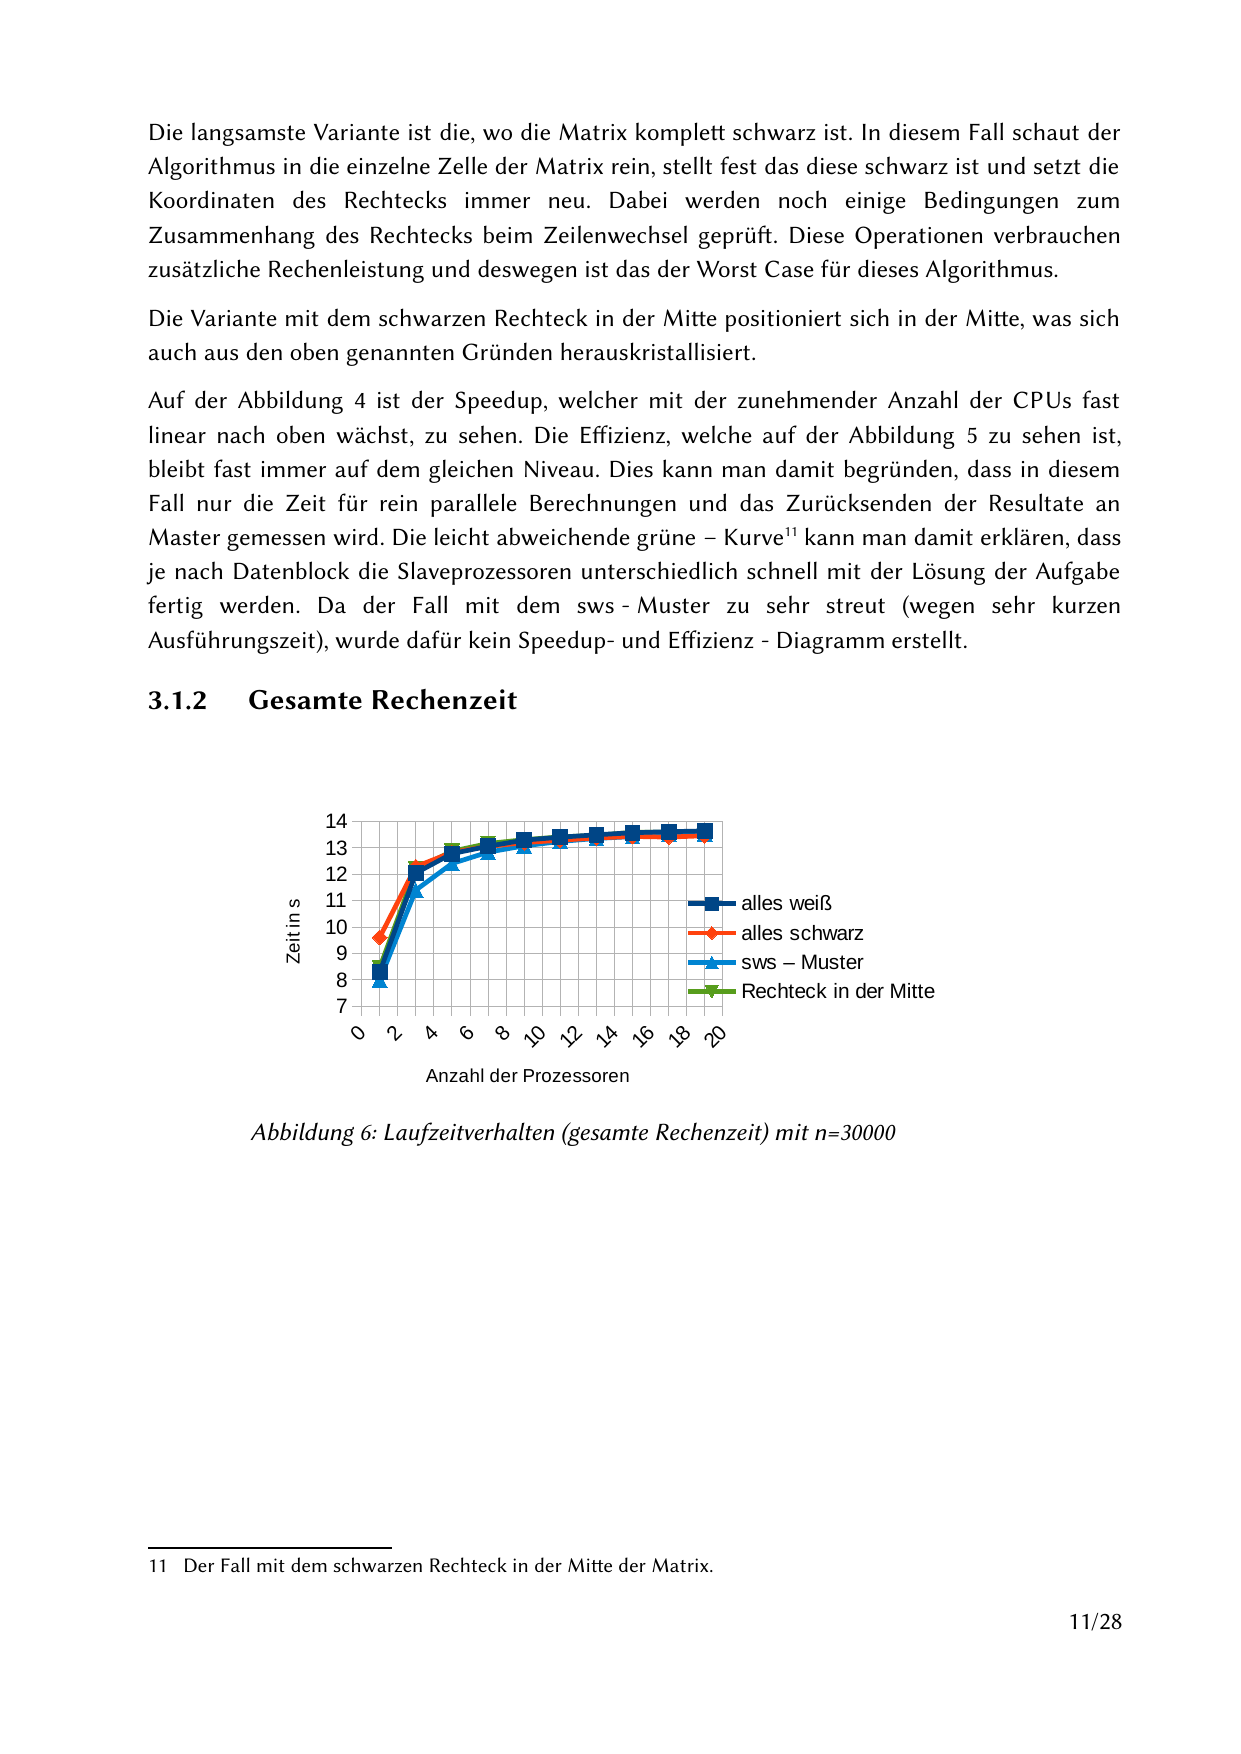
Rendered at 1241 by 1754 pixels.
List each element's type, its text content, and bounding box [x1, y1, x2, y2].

text Die langsamste Variante ist die, wo die Matrix komplett schwarz ist. In diesem Fall schaut der Algorithmus in die einzelne Zelle der Matrix rein, stellt fest das diese schwarz ist und setzt die Koordinaten des Rechtecks immer neu. Dabei werden noch einige Bedingungen zum Zusammenhang des Rechtecks beim Zeilenwechsel geprüft. Diese Operationen verbrauchen zusätzliche Rechenleistung und deswegen ist das der Worst Case für dieses Algorithmus. [148, 118, 1122, 283]
subtitle Gesamte Rechenzeit [148, 683, 1122, 717]
text Auf der Abbildung 4 ist der Speedup, welcher mit der zunehmender Anzahl der CPUs fast linear nach oben wächst, zu sehen. Die Effizienz, welche auf der Abbildung 5 zu sehen ist, bleibt fast immer auf dem gleichen Niveau. Dies kann man damit begründen, dass in diesem Fall nur die Zeit für rein parallele Berechnungen und das Zurücksenden der Resultate an Master gemessen wird. Die leicht abweichende grüne – Kurve kann man damit erklären, dass je nach Datenblock die Slaveprozessoren unterschiedlich schnell mit der Lösung der Aufgabe fertig werden. Da der Fall mit dem sws - Muster zu sehr streut (wegen sehr kurzen Ausführungszeit), wurde dafür kein Speedup- und Effizienz - Diagramm erstellt. [148, 386, 1122, 654]
text Abbildung 6: Laufzeitverhalten (gesamte Rechenzeit) mit n=30000 [250, 1118, 1020, 1146]
text Der Fall mit dem schwarzen Rechteck in der Mitte der Matrix. [148, 1554, 1122, 1578]
text Die Variante mit dem schwarzen Rechteck in der Mitte positioniert sich in der Mitte, was sich auch aus den oben genannten Gründen herauskristallisiert. [148, 303, 1122, 366]
